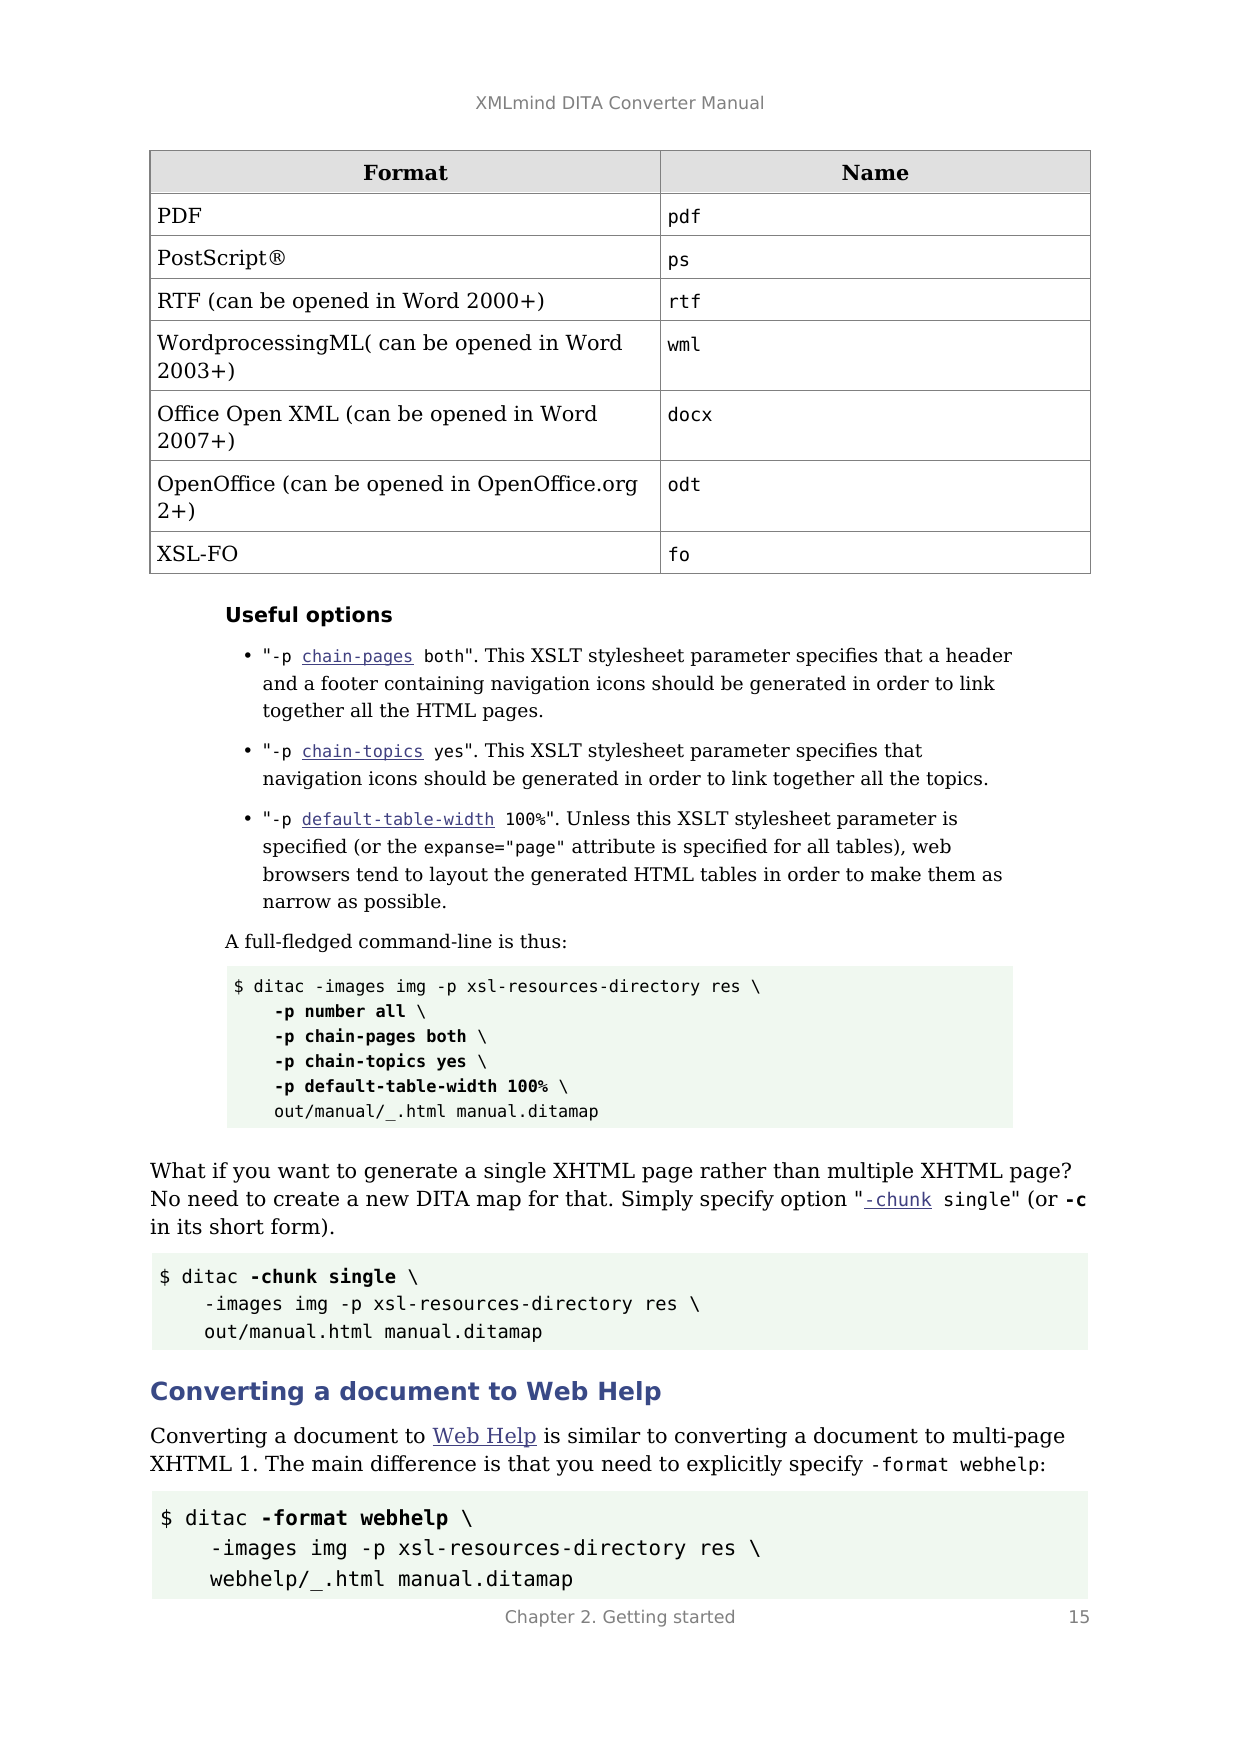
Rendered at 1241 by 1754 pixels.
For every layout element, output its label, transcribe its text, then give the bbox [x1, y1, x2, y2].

list "-p chain-topics yes". This XSLT stylesheet parameter specifies that navigation icons should be generated in order to link together all the topics. [225, 734, 1015, 790]
table_cell pdf [661, 194, 1090, 235]
text A full-fledged command-line is thus: [225, 925, 1015, 953]
table_cell RTF (can be opened in Word 2000+) [151, 279, 660, 320]
list "-p chain-pages both". This XSLT stylesheet parameter specifies that a header and a footer containing navigation icons should be generated in order to link together all the HTML pages. [225, 639, 1015, 722]
table_cell fo [661, 532, 1090, 573]
list "-p default-table-width 100%". Unless this XSLT stylesheet parameter is specified (or the expanse="page" attribute is specified for all tables), web browsers tend to layout the generated HTML tables in order to make them as narrow as possible. [225, 802, 1015, 913]
table_header Format [151, 151, 660, 192]
text What if you want to generate a single XHTML page rather than multiple XHTML page? No need to create a new DITA map for that. Simply specify option "-chunk single" (or -c in its short form). [150, 1156, 1090, 1239]
table_cell WordprocessingML( can be opened in Word 2003+) [151, 321, 660, 390]
table_cell docx [661, 391, 1090, 460]
text Useful options [225, 602, 1015, 627]
text Converting a document to Web Help is similar to converting a document to multi-page XHTML 1. The main difference is that you need to explicitly specify -format webhelp: [150, 1420, 1090, 1476]
text $ ditac -format webhelp \ -images img -p xsl-resources-directory res \ webhelp/_.html manual.ditamap [152, 1491, 1088, 1599]
table_cell ps [661, 236, 1090, 277]
table_cell odt [661, 461, 1090, 531]
table_cell wml [661, 321, 1090, 390]
table_cell OpenOffice (can be opened in OpenOffice.org 2+) [151, 461, 660, 531]
table_cell rtf [661, 279, 1090, 320]
table_cell PDF [151, 194, 660, 235]
table_cell XSL-FO [151, 532, 660, 573]
table_cell PostScript® [151, 236, 660, 277]
table_header Name [661, 151, 1090, 192]
text $ ditac -chunk single \ -images img -p xsl-resources-directory res \ out/manual.html manual.ditamap [152, 1253, 1088, 1350]
text Converting a document to Web Help [150, 1377, 1090, 1407]
table_cell Office Open XML (can be opened in Word 2007+) [151, 391, 660, 460]
text $ ditac -images img -p xsl-resources-directory res \ -p number all \ -p chain-pages both \ -p chain-topics yes \ -p default-table-width 100% \ out/manual/_.html manual.ditamap [227, 966, 1013, 1128]
